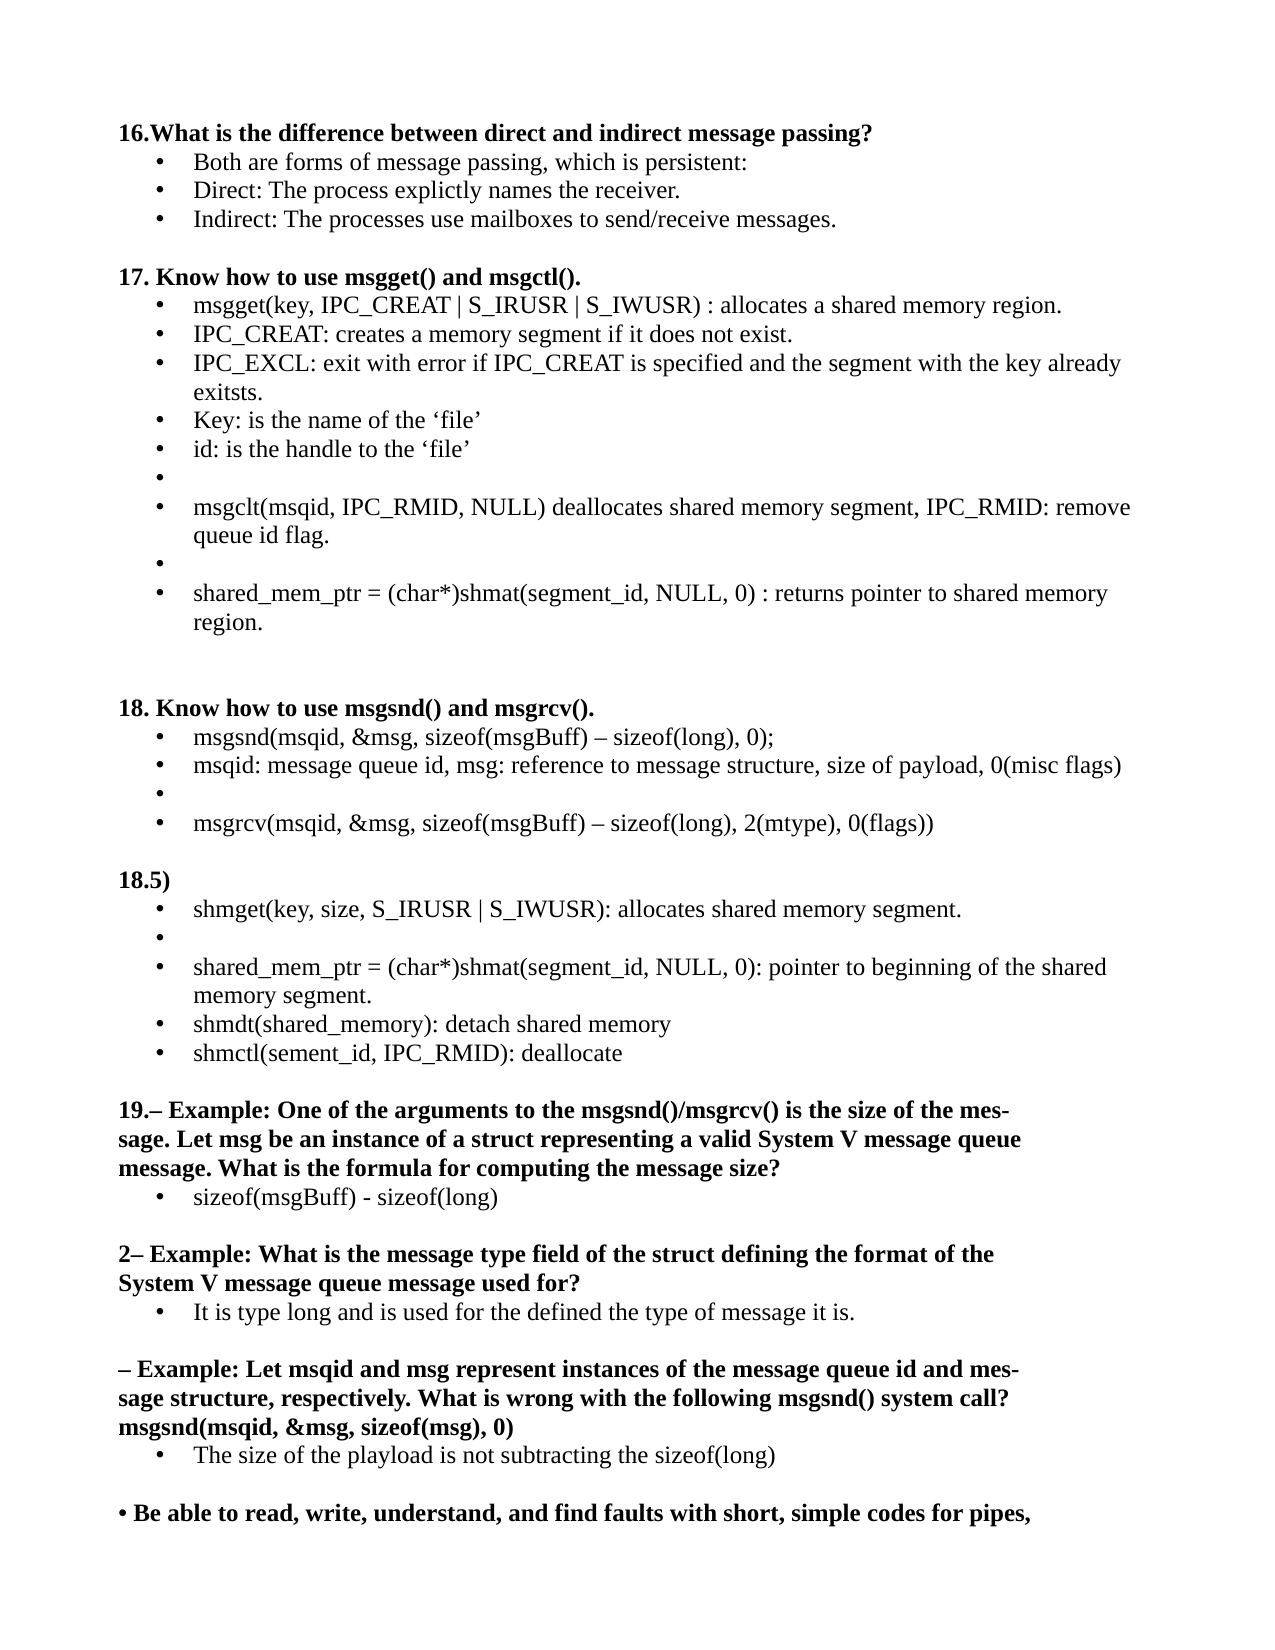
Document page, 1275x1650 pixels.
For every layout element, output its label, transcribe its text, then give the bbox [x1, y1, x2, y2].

list shmget(key, size, S_IRUSR | S_IWUSR): allocates shared memory segment. [156, 894, 1157, 923]
list shmdt(shared_memory): detach shared memory [156, 1009, 1157, 1038]
text • Be able to read, write, understand, and find faults with short, simple codes for pipes, [118, 1498, 1157, 1527]
text message. What is the formula for computing the message size? [118, 1153, 1157, 1182]
list It is type long and is used for the defined the type of message it is. [156, 1297, 1157, 1326]
list msgget(key, IPC_CREAT | S_IRUSR | S_IWUSR) : allocates a shared memory region. [156, 291, 1157, 319]
text msgsnd(msqid, &msg, sizeof(msg), 0) [118, 1412, 1157, 1441]
list Direct: The process explictly names the receiver. [156, 176, 1157, 204]
text 16.What is the difference between direct and indirect message passing? [118, 118, 1157, 147]
list msgrcv(msqid, &msg, sizeof(msgBuff) – sizeof(long), 2(mtype), 0(flags)) [156, 808, 1157, 837]
text 19.– Example: One of the arguments to the msgsnd()/msgrcv() is the size of the mes- [118, 1096, 1157, 1124]
text – Example: Let msqid and msg represent instances of the message queue id and mes- [118, 1354, 1157, 1383]
list shared_mem_ptr = (char*)shmat(segment_id, NULL, 0): pointer to beginning of the shared memory segment. [156, 952, 1157, 1009]
text sage structure, respectively. What is wrong with the following msgsnd() system call? [118, 1383, 1157, 1412]
list msgclt(msqid, IPC_RMID, NULL) deallocates shared memory segment, IPC_RMID: remove queue id flag. [156, 492, 1157, 549]
text 18.5) [118, 866, 1157, 894]
text 2– Example: What is the message type field of the struct defining the format of the [118, 1239, 1157, 1268]
list shared_mem_ptr = (char*)shmat(segment_id, NULL, 0) : returns pointer to shared memory region. [156, 578, 1157, 636]
list Both are forms of message passing, which is persistent: [156, 147, 1157, 176]
text 17. Know how to use msgget() and msgctl(). [118, 262, 1157, 291]
list IPC_EXCL: exit with error if IPC_CREAT is specified and the segment with the key already exitsts. [156, 348, 1157, 406]
text 18. Know how to use msgsnd() and msgrcv(). [118, 693, 1157, 722]
list Key: is the name of the ‘file’ [156, 406, 1157, 434]
list msgsnd(msqid, &msg, sizeof(msgBuff) – sizeof(long), 0); [156, 722, 1157, 751]
list The size of the playload is not subtracting the sizeof(long) [156, 1441, 1157, 1469]
text System V message queue message used for? [118, 1268, 1157, 1297]
list Indirect: The processes use mailboxes to send/receive messages. [156, 204, 1157, 233]
list msqid: message queue id, msg: reference to message structure, size of payload, 0(misc flags) [156, 751, 1157, 779]
list IPC_CREAT: creates a memory segment if it does not exist. [156, 319, 1157, 348]
list shmctl(sement_id, IPC_RMID): deallocate [156, 1038, 1157, 1067]
list sizeof(msgBuff) - sizeof(long) [156, 1182, 1157, 1211]
text sage. Let msg be an instance of a struct representing a valid System V message queue [118, 1124, 1157, 1153]
list id: is the handle to the ‘file’ [156, 434, 1157, 463]
